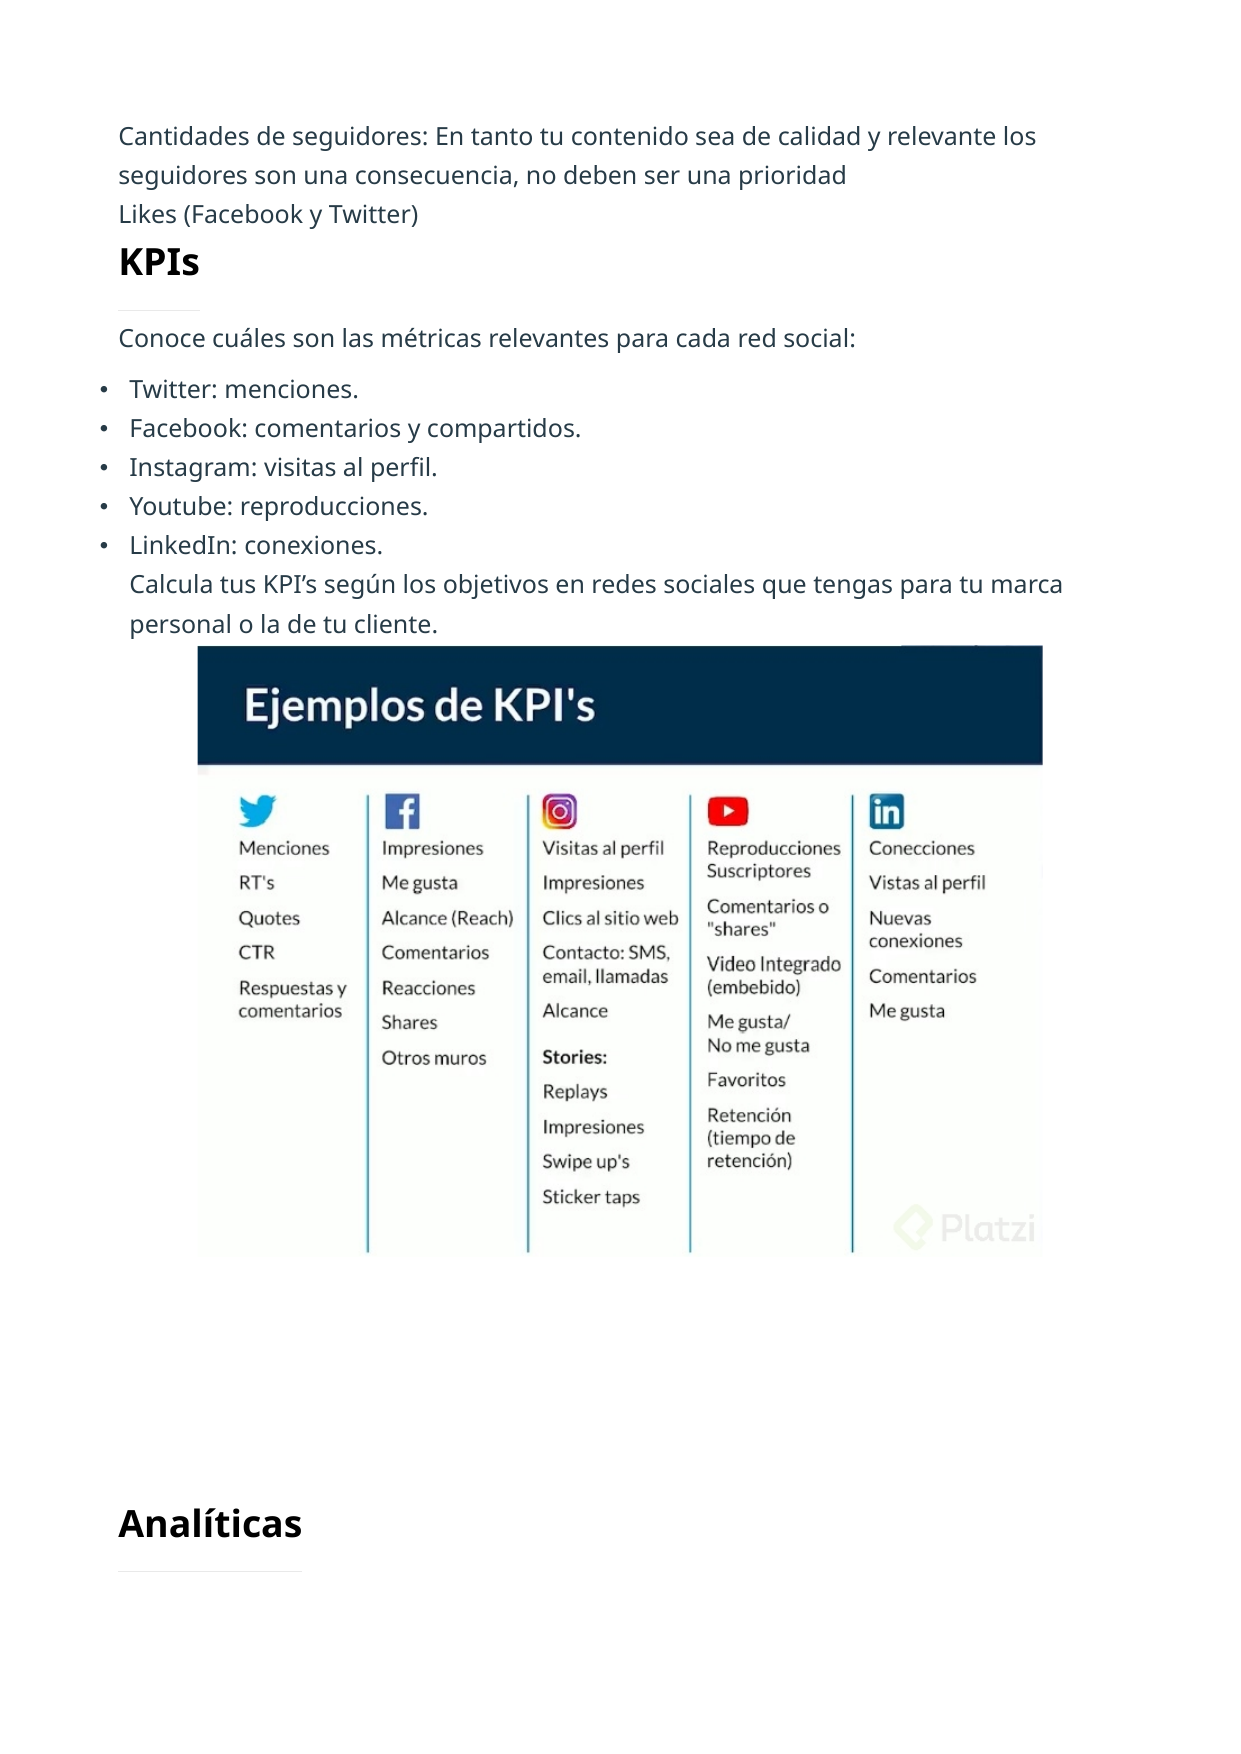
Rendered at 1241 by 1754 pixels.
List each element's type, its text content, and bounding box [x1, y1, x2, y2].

text Conoce cuáles son las métricas relevantes para cada red social: [118, 321, 1122, 355]
list Instagram: visitas al perfil. [118, 449, 1111, 484]
list Facebook: comentarios y compartidos. [118, 410, 1111, 444]
picture [197, 645, 1043, 1257]
text Analíticas [118, 1497, 1122, 1571]
list LinkedIn: conexiones. Calcula tus KPI’s según los objetivos en redes sociales que tengas para tu marca personal o la de tu cliente. [118, 528, 1111, 640]
text Cantidades de seguidores: En tanto tu contenido sea de calidad y relevante los seguidores son una consecuencia, no deben ser una prioridad Likes (Facebook y Twitter) [118, 118, 1122, 231]
list Twitter: menciones. [118, 371, 1111, 405]
list Youtube: reproducciones. [118, 489, 1111, 523]
text KPIs [118, 236, 1122, 310]
